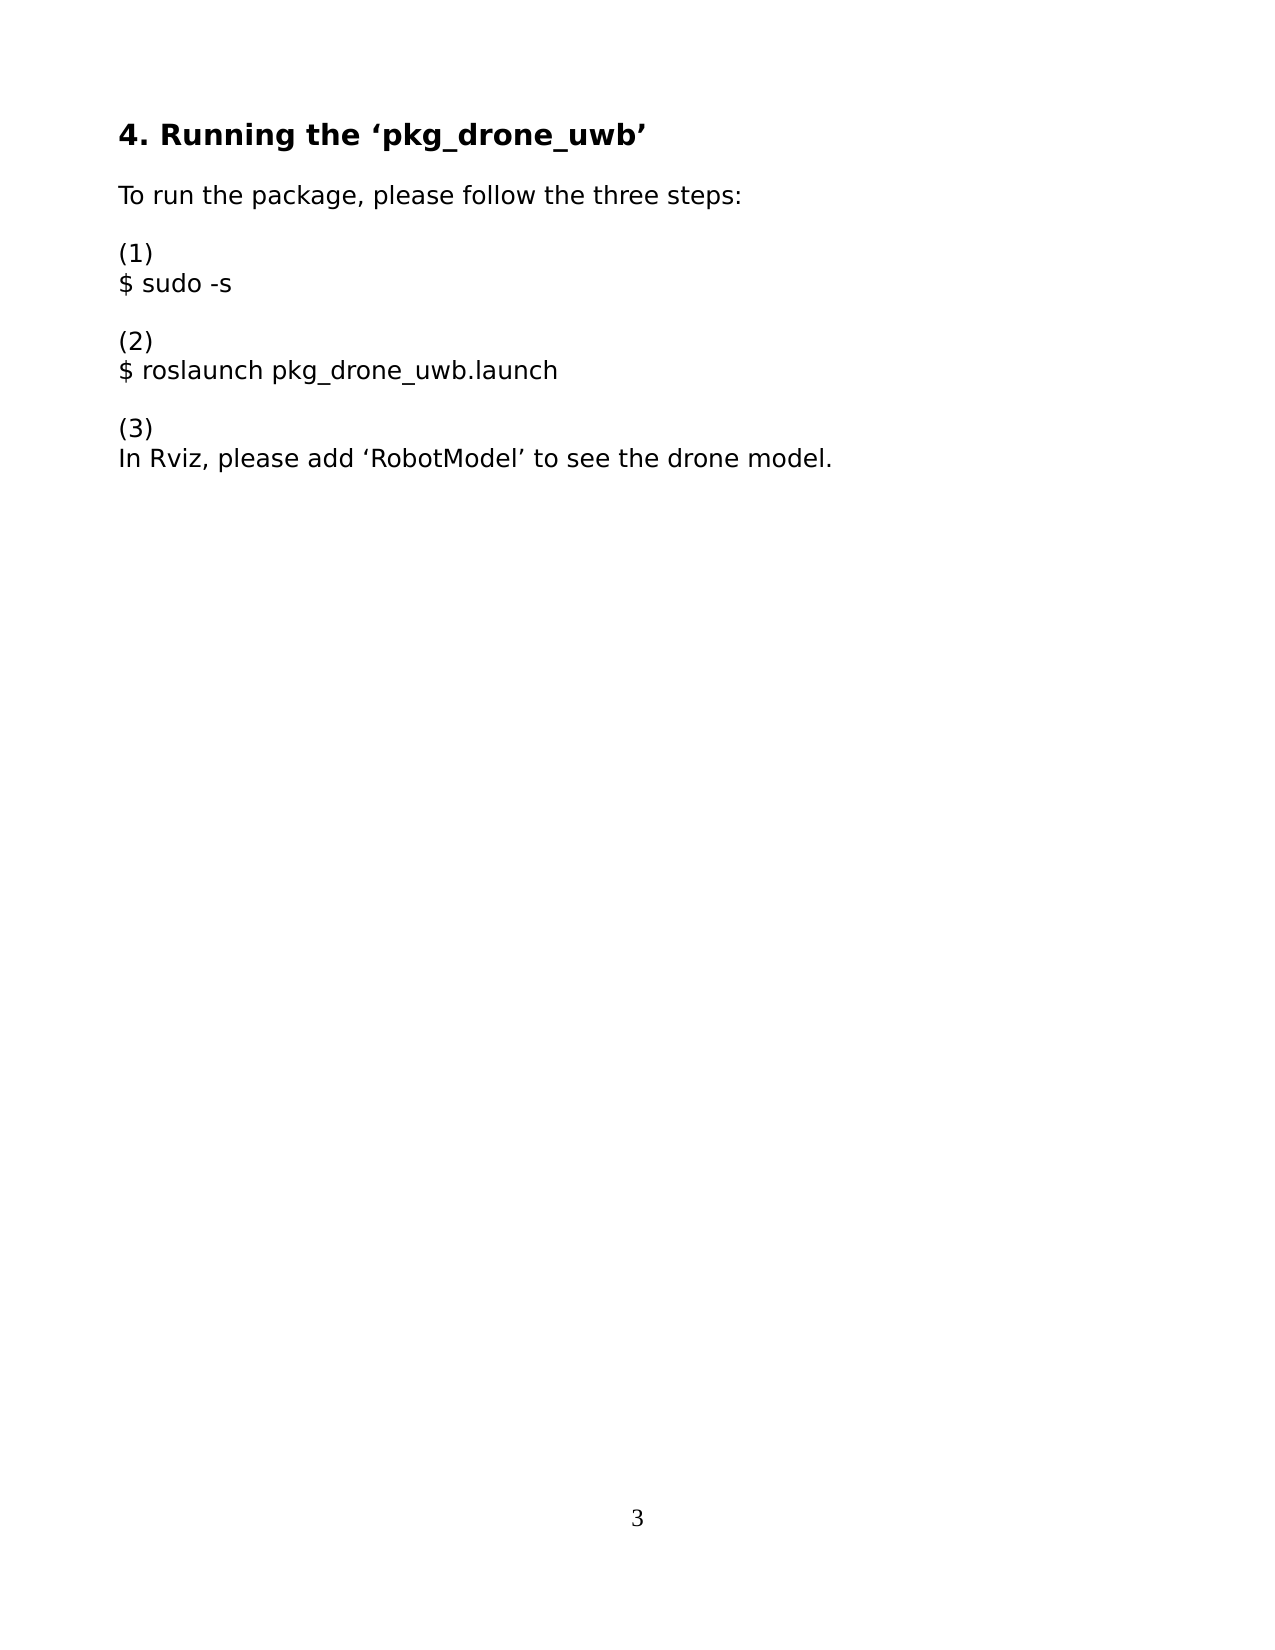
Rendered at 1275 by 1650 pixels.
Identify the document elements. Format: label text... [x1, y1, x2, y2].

text In Rviz, please add ‘RobotModel’ to see the drone model. [118, 444, 1157, 473]
text (2) [118, 327, 1157, 356]
text (3) [118, 414, 1157, 444]
text $ roslaunch pkg_drone_uwb.launch [118, 356, 1157, 385]
text $ sudo -s [118, 269, 1157, 298]
text (1) [118, 239, 1157, 269]
text 4. Running the ‘pkg_drone_uwb’ [118, 118, 1157, 152]
text To run the package, please follow the three steps: [118, 181, 1157, 210]
